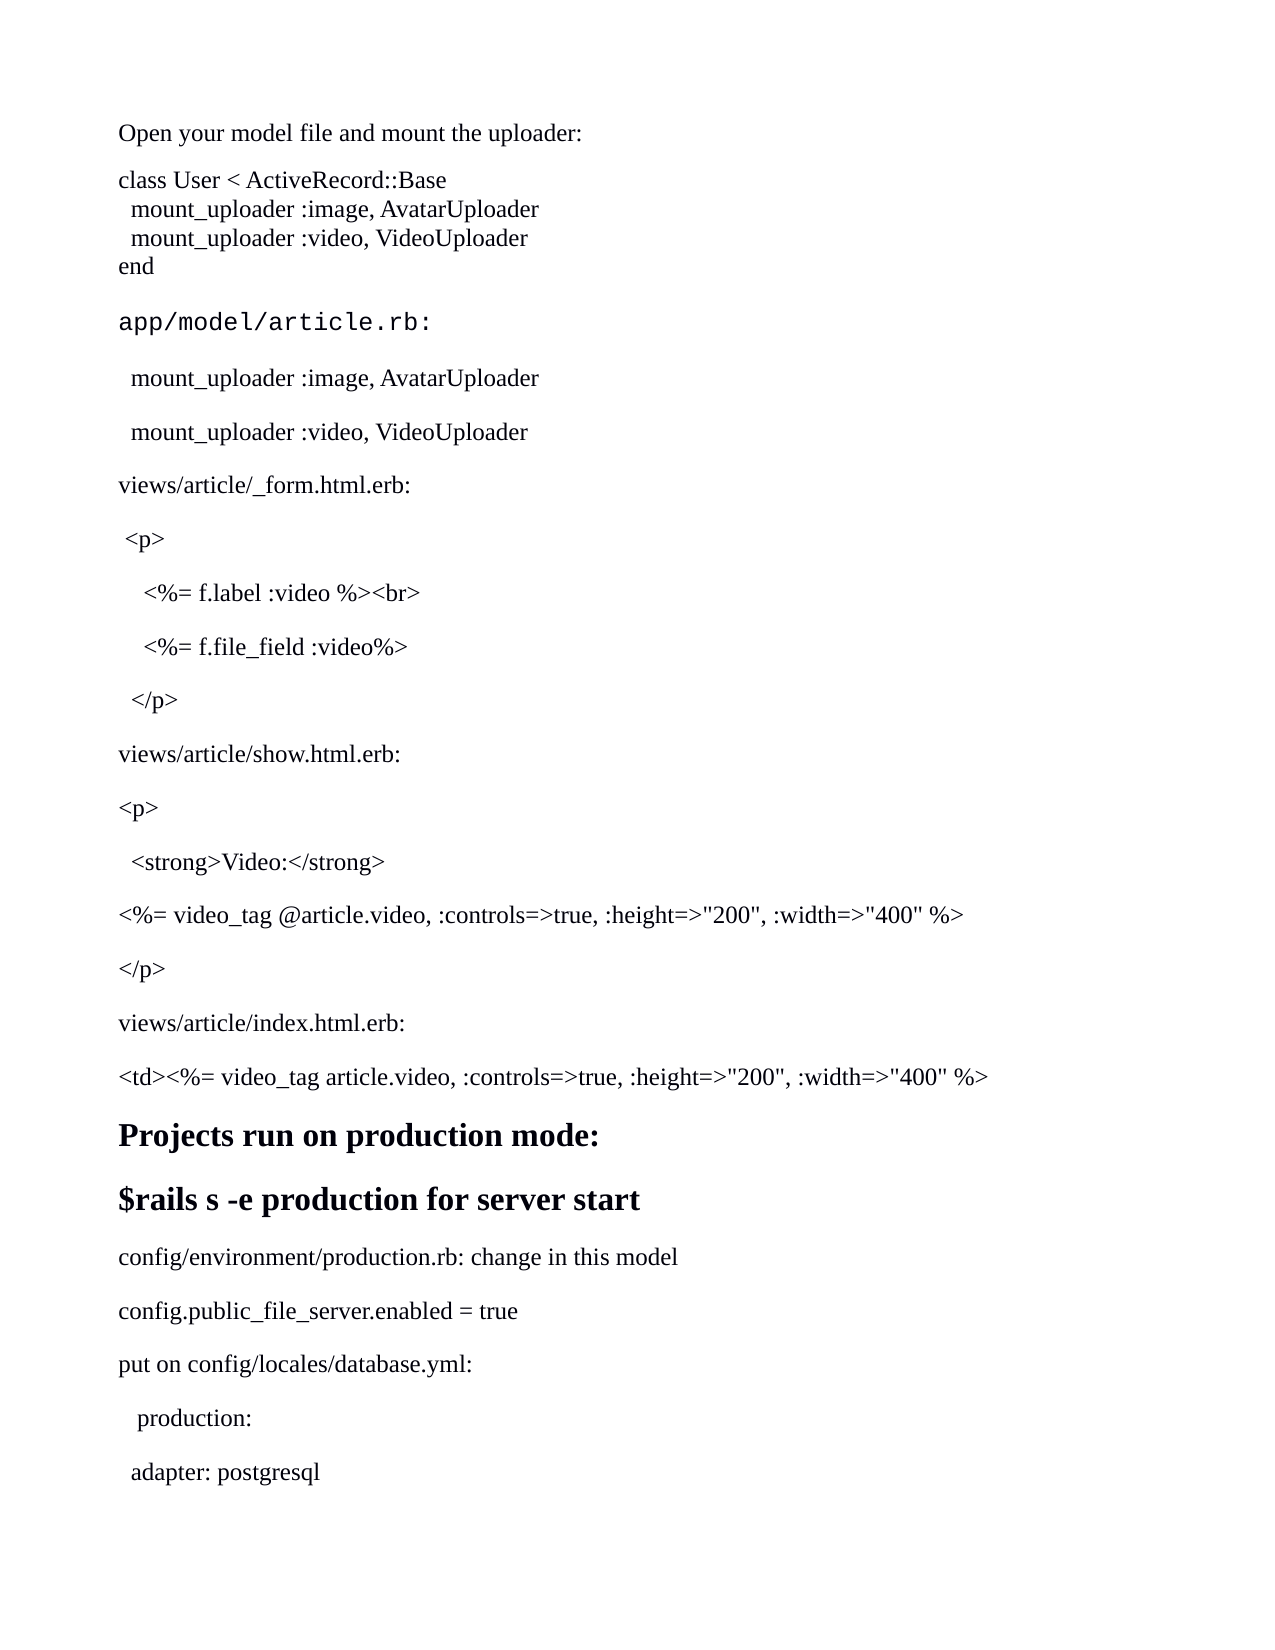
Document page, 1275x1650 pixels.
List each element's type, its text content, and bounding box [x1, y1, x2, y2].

text <%= f.file_field :video%> [118, 632, 1157, 660]
text <td><%= video_tag article.video, :controls=>true, :height=>"200", :width=>"400" %> [118, 1062, 1157, 1090]
text mount_uploader :video, VideoUploader [118, 223, 1157, 251]
text app/model/article.rb: [118, 309, 1157, 338]
text put on config/locales/database.yml: [118, 1349, 1157, 1378]
text end [118, 251, 1157, 280]
text Projects run on production mode: [118, 1115, 1157, 1154]
text adapter: postgresql [118, 1457, 1157, 1486]
text mount_uploader :video, VideoUploader [118, 417, 1157, 445]
text <p> [118, 793, 1157, 822]
text $rails s -e production for server start [118, 1179, 1157, 1217]
text mount_uploader :image, AvatarUploader [118, 194, 1157, 223]
text </p> [118, 954, 1157, 983]
text class User < ActiveRecord::Base [118, 165, 1157, 194]
text views/article/index.html.erb: [118, 1008, 1157, 1037]
text <strong>Video:</strong> [118, 847, 1157, 875]
text <p> [118, 524, 1157, 553]
text production: [118, 1403, 1157, 1432]
text mount_uploader :image, AvatarUploader [118, 363, 1157, 392]
text <%= video_tag @article.video, :controls=>true, :height=>"200", :width=>"400" %> [118, 900, 1157, 929]
text views/article/show.html.erb: [118, 739, 1157, 768]
text views/article/_form.html.erb: [118, 470, 1157, 499]
text <%= f.label :video %><br> [118, 578, 1157, 607]
text config.public_file_server.enabled = true [118, 1296, 1157, 1324]
text config/environment/production.rb: change in this model [118, 1242, 1157, 1271]
text </p> [118, 685, 1157, 714]
text Open your model file and mount the uploader: [118, 118, 1157, 147]
